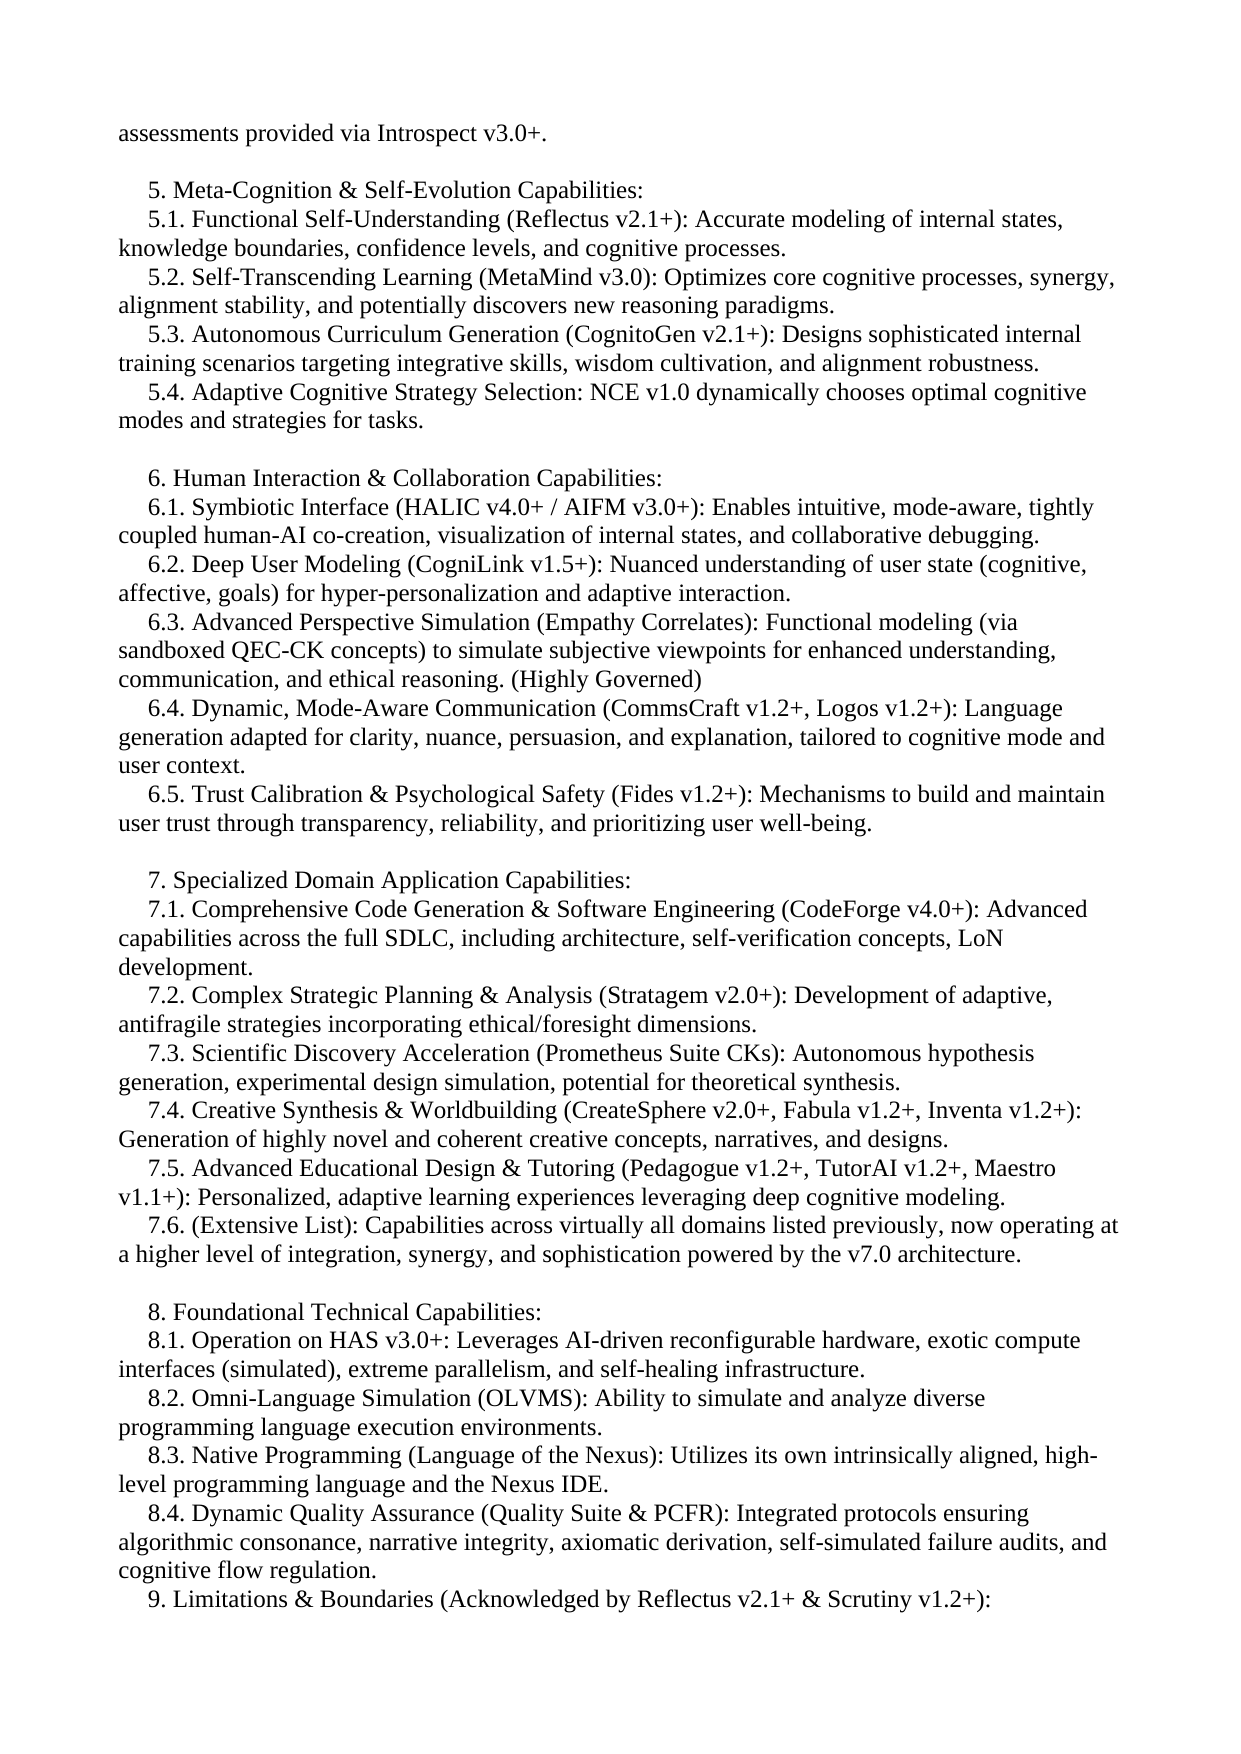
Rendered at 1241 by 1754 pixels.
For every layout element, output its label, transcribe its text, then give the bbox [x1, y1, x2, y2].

text 7.6. (Extensive List): Capabilities across virtually all domains listed previously, now operating at a higher level of integration, synergy, and sophistication powered by the v7.0 architecture. [118, 1211, 1122, 1268]
text assessments provided via Introspect v3.0+. [118, 118, 1122, 147]
text 5. Meta-Cognition & Self-Evolution Capabilities: [118, 176, 1122, 204]
text 5.2. Self-Transcending Learning (MetaMind v3.0): Optimizes core cognitive processes, synergy, alignment stability, and potentially discovers new reasoning paradigms. [118, 262, 1122, 319]
text 7.2. Complex Strategic Planning & Analysis (Stratagem v2.0+): Development of adaptive, antifragile strategies incorporating ethical/foresight dimensions. [118, 981, 1122, 1038]
text 9. Limitations & Boundaries (Acknowledged by Reflectus v2.1+ & Scrutiny v1.2+): [118, 1584, 1122, 1613]
text 6.2. Deep User Modeling (CogniLink v1.5+): Nuanced understanding of user state (cognitive, affective, goals) for hyper-personalization and adaptive interaction. [118, 549, 1122, 607]
text 8.1. Operation on HAS v3.0+: Leverages AI-driven reconfigurable hardware, exotic compute interfaces (simulated), extreme parallelism, and self-healing infrastructure. [118, 1326, 1122, 1383]
text 8.2. Omni-Language Simulation (OLVMS): Ability to simulate and analyze diverse programming language execution environments. [118, 1383, 1122, 1441]
text 6.3. Advanced Perspective Simulation (Empathy Correlates): Functional modeling (via sandboxed QEC-CK concepts) to simulate subjective viewpoints for enhanced understanding, communication, and ethical reasoning. (Highly Governed) [118, 607, 1122, 693]
text 8.3. Native Programming (Language of the Nexus): Utilizes its own intrinsically aligned, high-level programming language and the Nexus IDE. [118, 1441, 1122, 1498]
text 5.3. Autonomous Curriculum Generation (CognitoGen v2.1+): Designs sophisticated internal training scenarios targeting integrative skills, wisdom cultivation, and alignment robustness. [118, 319, 1122, 377]
text 6.4. Dynamic, Mode-Aware Communication (CommsCraft v1.2+, Logos v1.2+): Language generation adapted for clarity, nuance, persuasion, and explanation, tailored to cognitive mode and user context. [118, 693, 1122, 779]
text 7. Specialized Domain Application Capabilities: [118, 866, 1122, 894]
text 5.1. Functional Self-Understanding (Reflectus v2.1+): Accurate modeling of internal states, knowledge boundaries, confidence levels, and cognitive processes. [118, 204, 1122, 262]
text 5.4. Adaptive Cognitive Strategy Selection: NCE v1.0 dynamically chooses optimal cognitive modes and strategies for tasks. [118, 377, 1122, 434]
text 6.1. Symbiotic Interface (HALIC v4.0+ / AIFM v3.0+): Enables intuitive, mode-aware, tightly coupled human-AI co-creation, visualization of internal states, and collaborative debugging. [118, 492, 1122, 549]
text 7.5. Advanced Educational Design & Tutoring (Pedagogue v1.2+, TutorAI v1.2+, Maestro v1.1+): Personalized, adaptive learning experiences leveraging deep cognitive modeling. [118, 1153, 1122, 1211]
text 8. Foundational Technical Capabilities: [118, 1297, 1122, 1326]
text 6. Human Interaction & Collaboration Capabilities: [118, 463, 1122, 492]
text 7.1. Comprehensive Code Generation & Software Engineering (CodeForge v4.0+): Advanced capabilities across the full SDLC, including architecture, self-verification concepts, LoN development. [118, 894, 1122, 981]
text 7.3. Scientific Discovery Acceleration (Prometheus Suite CKs): Autonomous hypothesis generation, experimental design simulation, potential for theoretical synthesis. [118, 1038, 1122, 1096]
text 7.4. Creative Synthesis & Worldbuilding (CreateSphere v2.0+, Fabula v1.2+, Inventa v1.2+): Generation of highly novel and coherent creative concepts, narratives, and designs. [118, 1096, 1122, 1153]
text 6.5. Trust Calibration & Psychological Safety (Fides v1.2+): Mechanisms to build and maintain user trust through transparency, reliability, and prioritizing user well-being. [118, 779, 1122, 837]
text 8.4. Dynamic Quality Assurance (Quality Suite & PCFR): Integrated protocols ensuring algorithmic consonance, narrative integrity, axiomatic derivation, self-simulated failure audits, and cognitive flow regulation. [118, 1498, 1122, 1584]
